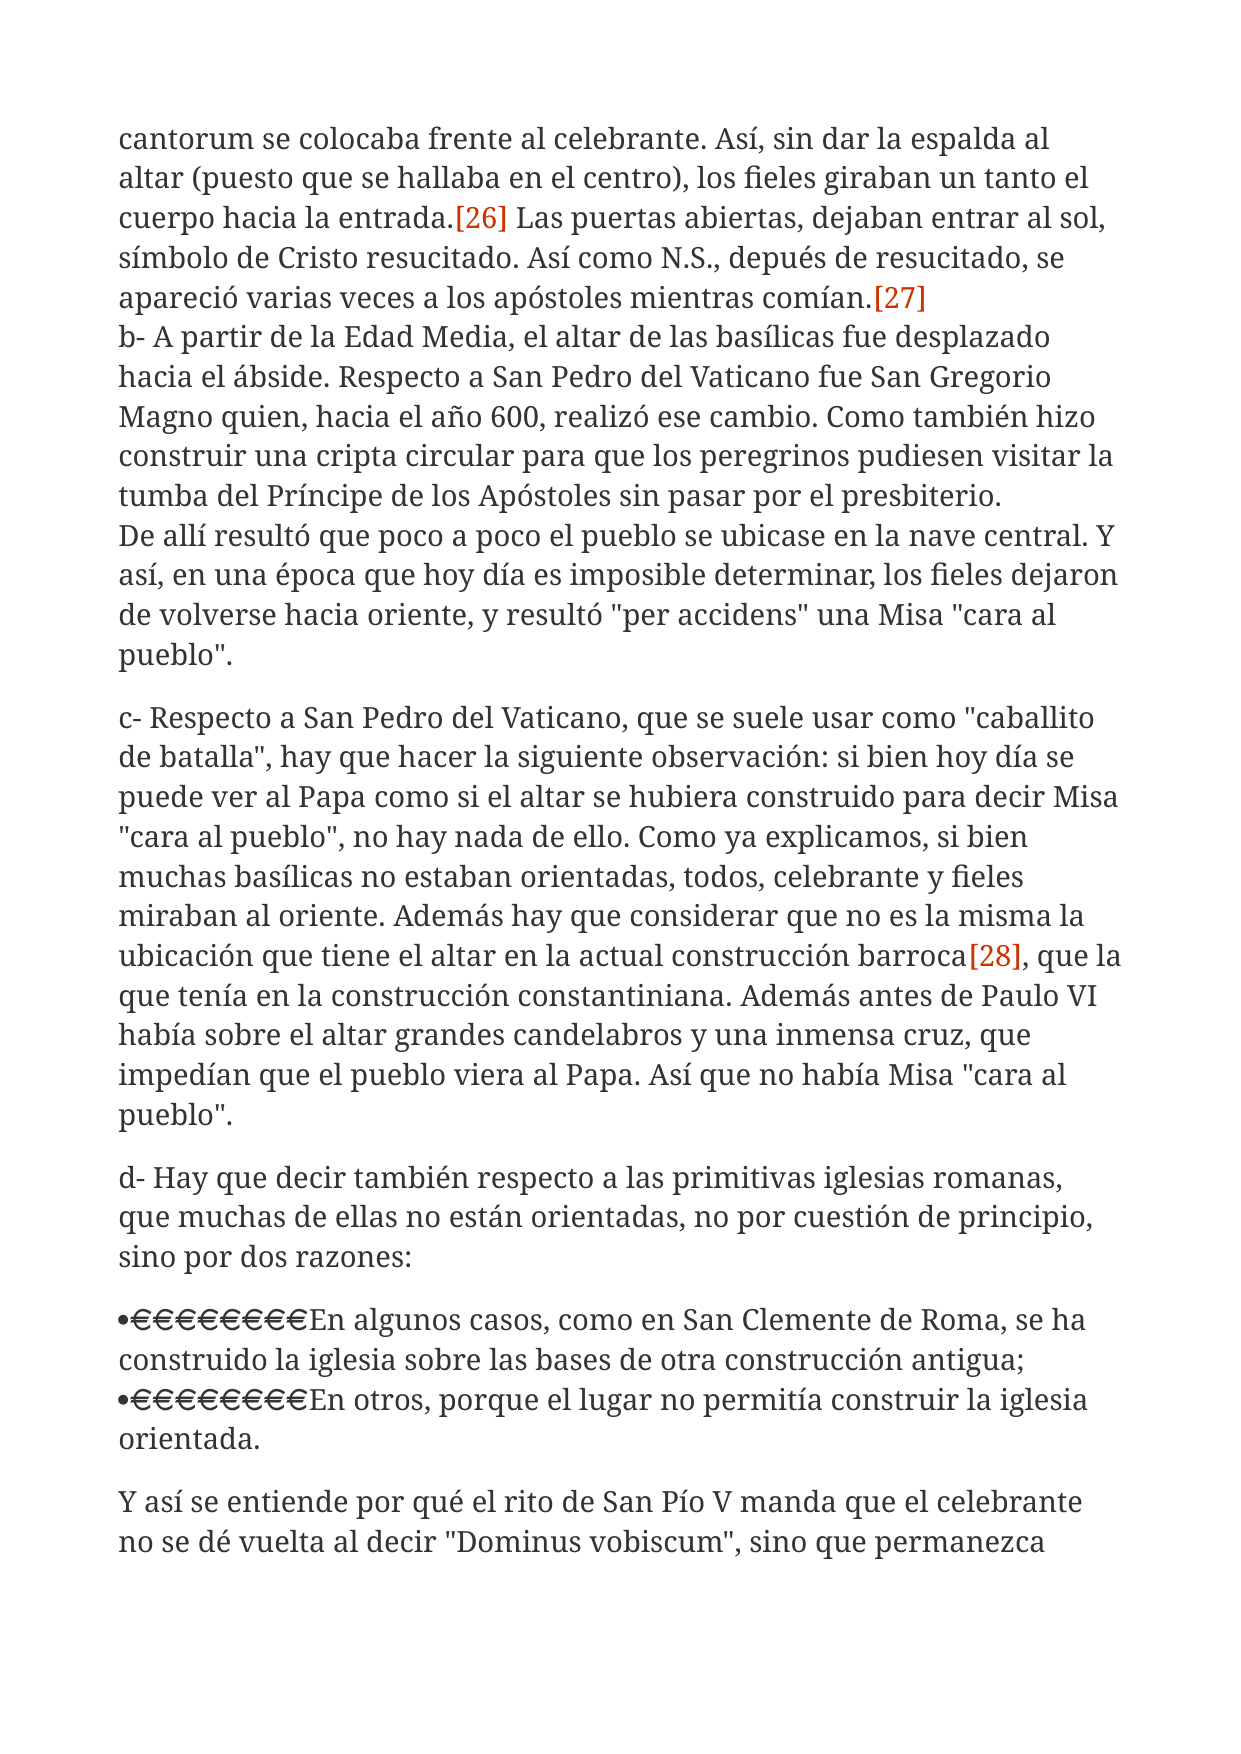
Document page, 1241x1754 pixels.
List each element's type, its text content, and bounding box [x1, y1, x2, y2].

text · En algunos casos, como en San Clemente de Roma, se ha construido la iglesia sobre las bases de otra construcción antigua; [118, 1299, 1122, 1379]
text c- Respecto a San Pedro del Vaticano, que se suele usar como "caballito de batalla", hay que hacer la siguiente observación: si bien hoy día se puede ver al Papa como si el altar se hubiera construido para decir Misa "cara al pueblo", no hay nada de ello. Como ya explicamos, si bien muchas basílicas no estaban orientadas, todos, celebrante y fieles miraban al oriente. Además hay que considerar que no es la misma la ubicación que tiene el altar en la actual construcción barroca[28], que la que tenía en la construcción constantiniana. Además antes de Paulo VI había sobre el altar grandes candelabros y una inmensa cruz, que impedían que el pueblo viera al Papa. Así que no había Misa "cara al pueblo". [118, 697, 1122, 1134]
text De allí resultó que poco a poco el pueblo se ubicase en la nave central. Y así, en una época que hoy día es imposible determinar, los fieles dejaron de volverse hacia oriente, y resultó "per accidens" una Misa "cara al pueblo". [118, 515, 1122, 674]
text Y así se entiende por qué el rito de San Pío V manda que el celebrante no se dé vuelta al decir "Dominus vobiscum", sino que permanezca [118, 1481, 1122, 1561]
text d- Hay que decir también respecto a las primitivas iglesias romanas, que muchas de ellas no están orientadas, no por cuestión de principio, sino por dos razones: [118, 1157, 1122, 1276]
text cantorum se colocaba frente al celebrante. Así, sin dar la espalda al altar (puesto que se hallaba en el centro), los fieles giraban un tanto el cuerpo hacia la entrada.[26] Las puertas abiertas, dejaban entrar al sol, símbolo de Cristo resucitado. Así como N.S., depués de resucitado, se apareció varias veces a los apóstoles mientras comían.[27] [118, 118, 1122, 317]
text b- A partir de la Edad Media, el altar de las basílicas fue desplazado hacia el ábside. Respecto a San Pedro del Vaticano fue San Gregorio Magno quien, hacia el año 600, realizó ese cambio. Como también hizo construir una cripta circular para que los peregrinos pudiesen visitar la tumba del Príncipe de los Apóstoles sin pasar por el presbiterio. [118, 317, 1122, 515]
text · En otros, porque el lugar no permitía construir la iglesia orientada. [118, 1379, 1122, 1458]
